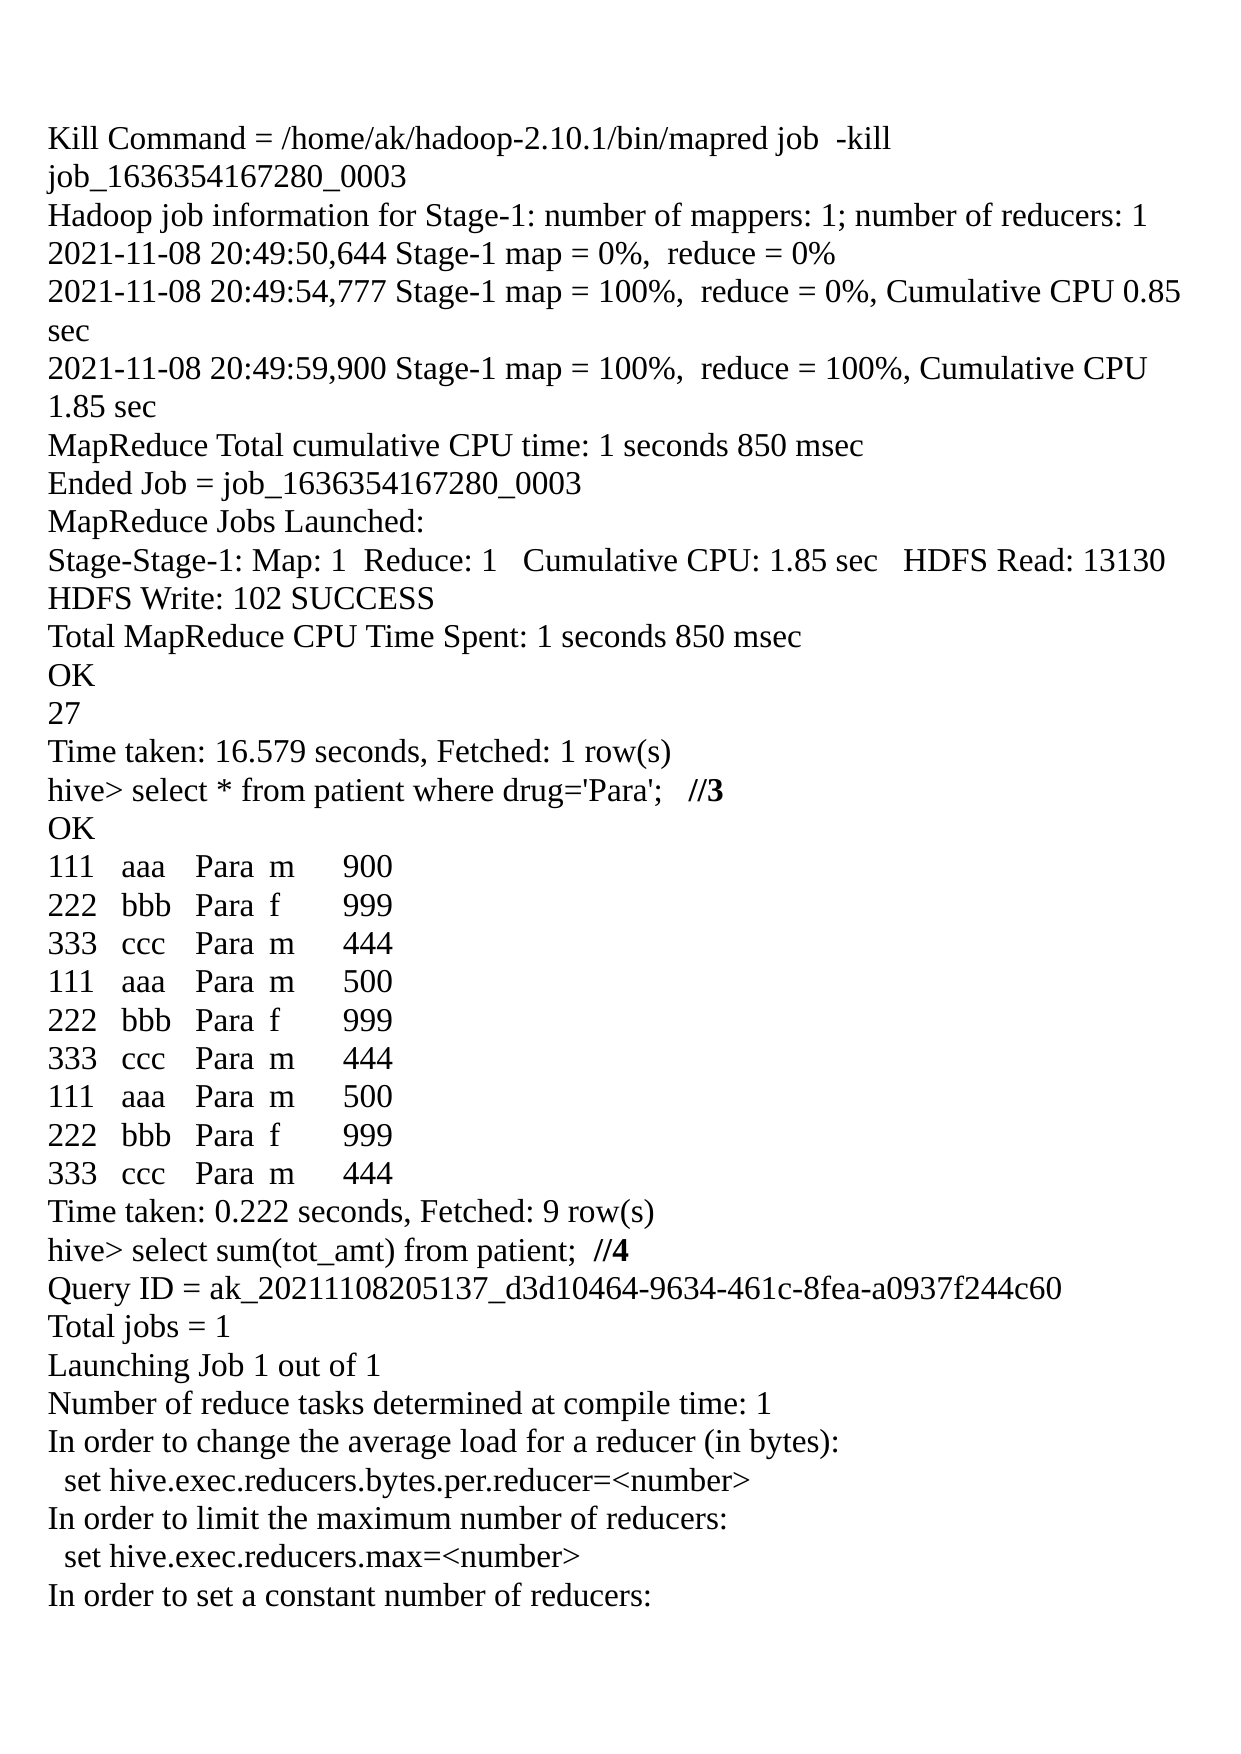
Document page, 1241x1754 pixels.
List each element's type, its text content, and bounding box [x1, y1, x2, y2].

text 222 bbb Para f 999 [47, 1000, 1211, 1038]
text Query ID = ak_20211108205137_d3d10464-9634-461c-8fea-a0937f244c60 [47, 1268, 1211, 1306]
text 27 [47, 693, 1211, 731]
text Number of reduce tasks determined at compile time: 1 [47, 1383, 1211, 1421]
text 2021-11-08 20:49:59,900 Stage-1 map = 100%, reduce = 100%, Cumulative CPU 1.85 sec [47, 348, 1211, 425]
text 2021-11-08 20:49:50,644 Stage-1 map = 0%, reduce = 0% [47, 233, 1211, 271]
text 333 ccc Para m 444 [47, 1038, 1211, 1076]
text Launching Job 1 out of 1 [47, 1345, 1211, 1383]
text set hive.exec.reducers.bytes.per.reducer=<number> [47, 1460, 1211, 1498]
text Stage-Stage-1: Map: 1 Reduce: 1 Cumulative CPU: 1.85 sec HDFS Read: 13130 HDFS Write: 102 SUCCESS [47, 540, 1211, 616]
text 111 aaa Para m 900 [47, 846, 1211, 885]
text OK [47, 655, 1211, 693]
text set hive.exec.reducers.max=<number> [47, 1536, 1211, 1575]
text In order to change the average load for a reducer (in bytes): [47, 1421, 1211, 1460]
text 333 ccc Para m 444 [47, 1153, 1211, 1191]
text 111 aaa Para m 500 [47, 1076, 1211, 1115]
text 111 aaa Para m 500 [47, 961, 1211, 1000]
text 2021-11-08 20:49:54,777 Stage-1 map = 100%, reduce = 0%, Cumulative CPU 0.85 sec [47, 271, 1211, 348]
text Total MapReduce CPU Time Spent: 1 seconds 850 msec [47, 616, 1211, 655]
text Kill Command = /home/ak/hadoop-2.10.1/bin/mapred job -kill job_1636354167280_0003 [47, 118, 1211, 195]
text OK [47, 808, 1211, 846]
text 333 ccc Para m 444 [47, 923, 1211, 961]
text 222 bbb Para f 999 [47, 1115, 1211, 1153]
text hive> select sum(tot_amt) from patient; //4 [47, 1230, 1211, 1268]
text MapReduce Jobs Launched: [47, 501, 1211, 540]
text Time taken: 0.222 seconds, Fetched: 9 row(s) [47, 1191, 1211, 1230]
text Total jobs = 1 [47, 1306, 1211, 1345]
text Hadoop job information for Stage-1: number of mappers: 1; number of reducers: 1 [47, 195, 1211, 233]
text hive> select * from patient where drug='Para'; //3 [47, 770, 1211, 808]
text 222 bbb Para f 999 [47, 885, 1211, 923]
text In order to set a constant number of reducers: [47, 1575, 1211, 1613]
text MapReduce Total cumulative CPU time: 1 seconds 850 msec [47, 425, 1211, 463]
text Ended Job = job_1636354167280_0003 [47, 463, 1211, 501]
text In order to limit the maximum number of reducers: [47, 1498, 1211, 1536]
text Time taken: 16.579 seconds, Fetched: 1 row(s) [47, 731, 1211, 770]
